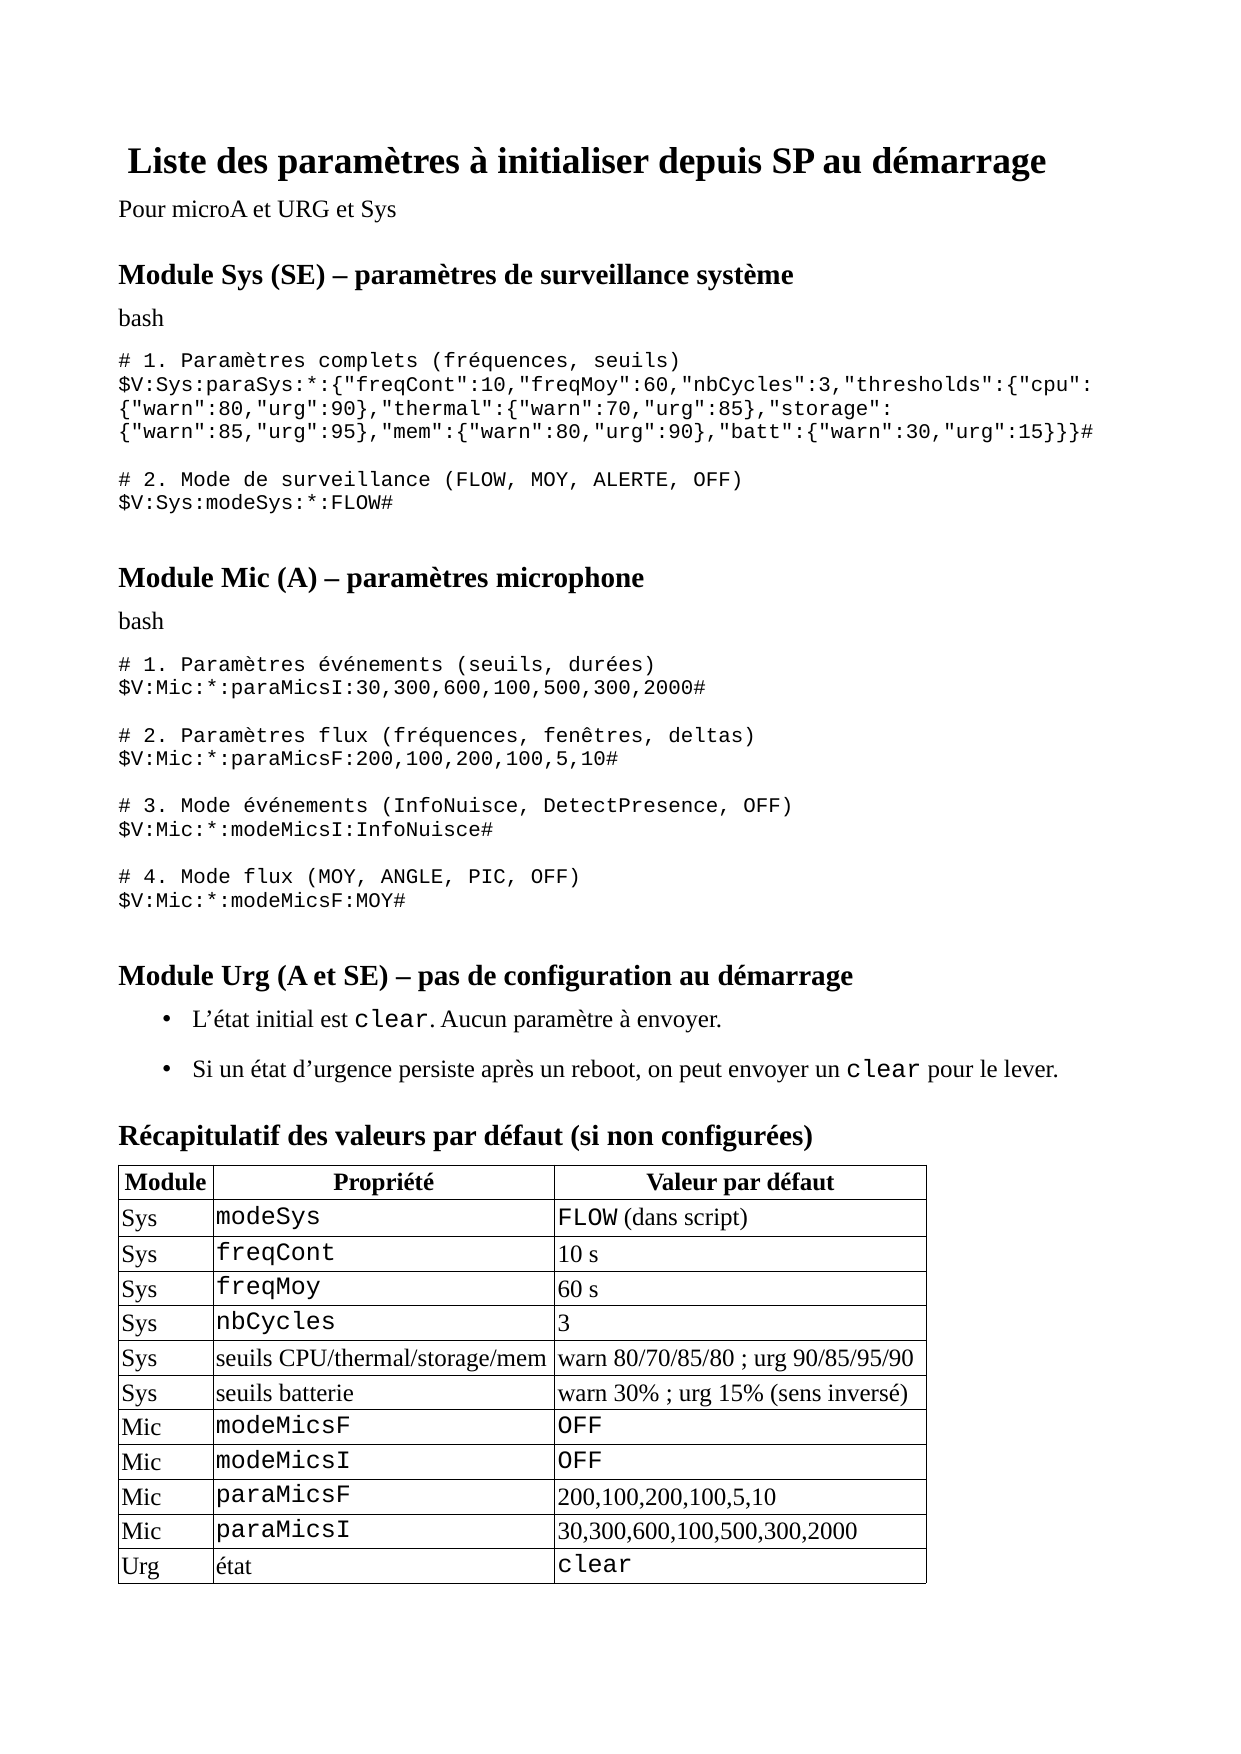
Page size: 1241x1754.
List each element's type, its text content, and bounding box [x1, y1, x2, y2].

text Pour microA et URG et Sys [118, 194, 1122, 223]
text $V:Mic:*:modeMicsI:InfoNuisce# [118, 819, 1122, 843]
subtitle Module Sys (SE) – paramètres de surveillance système [118, 257, 1122, 290]
table_cell Sys [119, 1237, 213, 1271]
subtitle Module Urg (A et SE) – pas de configuration au démarrage [118, 958, 1122, 991]
table_cell modeMicsI [214, 1445, 554, 1479]
table_cell Mic [119, 1410, 213, 1444]
list L’état initial est clear. Aucun paramètre à envoyer. [162, 1004, 1122, 1035]
table_cell FLOW (dans script) [555, 1200, 926, 1236]
table_cell modeSys [214, 1200, 554, 1236]
table_cell 30,300,600,100,500,300,2000 [555, 1515, 926, 1548]
text $V:Mic:*:paraMicsF:200,100,200,100,5,10# [118, 748, 1122, 772]
table_cell freqCont [214, 1237, 554, 1271]
table_cell 60 s [555, 1272, 926, 1305]
table_cell Mic [119, 1480, 213, 1513]
table_cell Sys [119, 1376, 213, 1409]
list Si un état d’urgence persiste après un reboot, on peut envoyer un clear pour le lever. [162, 1054, 1122, 1085]
table_cell OFF [555, 1410, 926, 1444]
text $V:Sys:paraSys:*:{"freqCont":10,"freqMoy":60,"nbCycles":3,"thresholds":{"cpu":{"warn":80,"urg":90},"thermal":{"warn":70,"urg":85},"storage":{"warn":85,"urg":95},"mem":{"warn":80,"urg":90},"batt":{"warn":30,"urg":15}}}# [118, 374, 1122, 445]
table_cell nbCycles [214, 1306, 554, 1340]
table_cell Mic [119, 1515, 213, 1548]
table_cell OFF [555, 1445, 926, 1479]
table_cell Sys [119, 1272, 213, 1305]
table_cell 10 s [555, 1237, 926, 1271]
table_cell Mic [119, 1445, 213, 1479]
table_cell Sys [119, 1341, 213, 1375]
table_cell paraMicsI [214, 1515, 554, 1548]
table_cell état [214, 1549, 554, 1583]
table_header Valeur par défaut [555, 1166, 926, 1199]
table_cell 3 [555, 1306, 926, 1340]
text # 1. Paramètres complets (fréquences, seuils) [118, 350, 1122, 374]
table_cell warn 30% ; urg 15% (sens inversé) [555, 1376, 926, 1409]
table_cell seuils CPU/thermal/storage/mem [214, 1341, 554, 1375]
table_cell seuils batterie [214, 1376, 554, 1409]
text # 2. Paramètres flux (fréquences, fenêtres, deltas) [118, 724, 1122, 748]
text # 1. Paramètres événements (seuils, durées) [118, 654, 1122, 677]
subtitle Récapitulatif des valeurs par défaut (si non configurées) [118, 1118, 1122, 1152]
table_cell warn 80/70/85/80 ; urg 90/85/95/90 [555, 1341, 926, 1375]
text # 4. Mode flux (MOY, ANGLE, PIC, OFF) [118, 866, 1122, 890]
text $V:Mic:*:paraMicsI:30,300,600,100,500,300,2000# [118, 677, 1122, 701]
table_cell Urg [119, 1549, 213, 1583]
table_cell clear [555, 1549, 926, 1583]
table_cell Sys [119, 1306, 213, 1340]
text $V:Sys:modeSys:*:FLOW# [118, 492, 1122, 516]
text bash [118, 303, 1122, 332]
table_cell modeMicsF [214, 1410, 554, 1444]
subtitle Liste des paramètres à initialiser depuis SP au démarrage [118, 139, 1122, 182]
text # 3. Mode événements (InfoNuisce, DetectPresence, OFF) [118, 796, 1122, 819]
table_cell Sys [119, 1200, 213, 1236]
text $V:Mic:*:modeMicsF:MOY# [118, 890, 1122, 914]
table_cell paraMicsF [214, 1480, 554, 1513]
table_cell freqMoy [214, 1272, 554, 1305]
table_header Propriété [214, 1166, 554, 1199]
table_header Module [119, 1166, 213, 1199]
table_cell 200,100,200,100,5,10 [555, 1480, 926, 1513]
text bash [118, 606, 1122, 635]
text # 2. Mode de surveillance (FLOW, MOY, ALERTE, OFF) [118, 469, 1122, 492]
subtitle Module Mic (A) – paramètres microphone [118, 560, 1122, 593]
